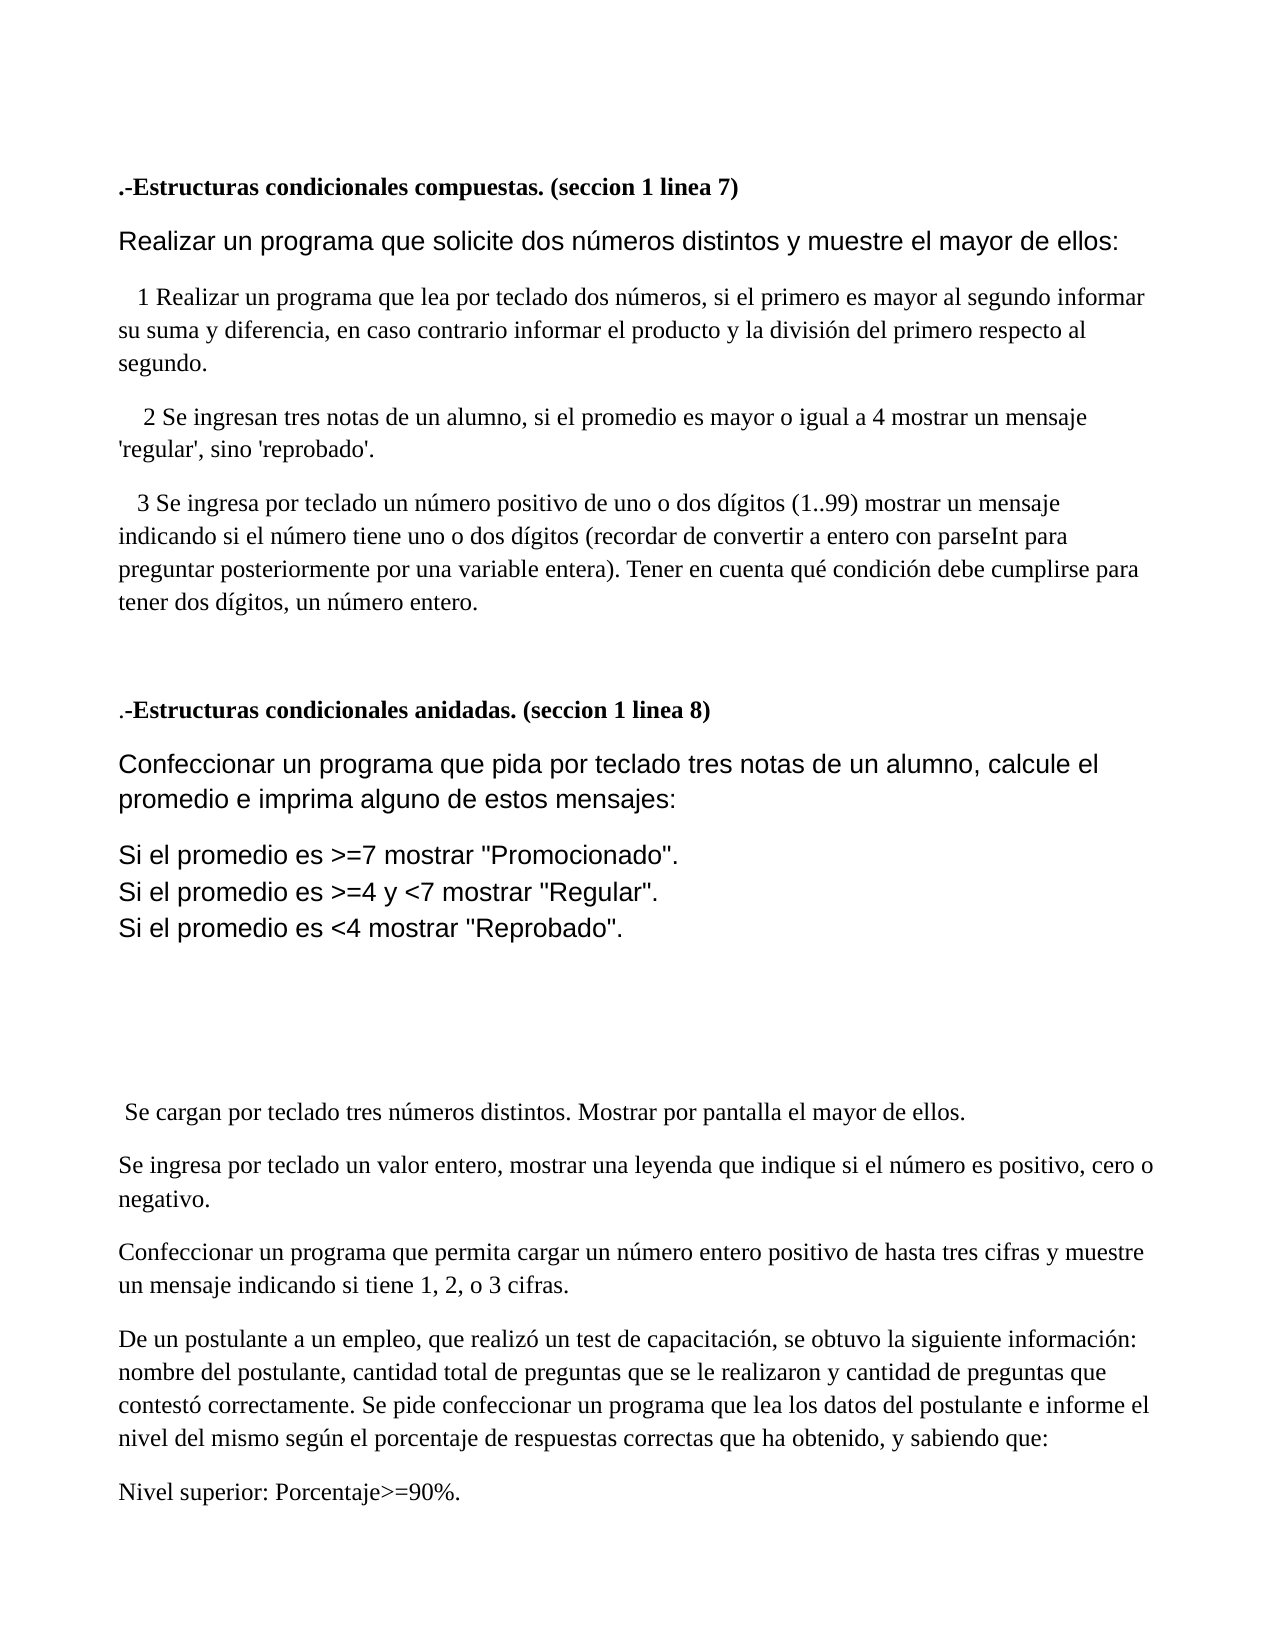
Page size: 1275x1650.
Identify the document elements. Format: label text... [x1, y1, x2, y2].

text Realizar un programa que solicite dos números distintos y muestre el mayor de ellos: [118, 226, 1157, 256]
text Se cargan por teclado tres números distintos. Mostrar por pantalla el mayor de ellos. [118, 1097, 1157, 1126]
text Confeccionar un programa que permita cargar un número entero positivo de hasta tres cifras y muestre un mensaje indicando si tiene 1, 2, o 3 cifras. [118, 1237, 1157, 1299]
text 2 Se ingresan tres notas de un alumno, si el promedio es mayor o igual a 4 mostrar un mensaje 'regular', sino 'reprobado'. [118, 402, 1157, 463]
text .-Estructuras condicionales anidadas. (seccion 1 linea 8) [118, 695, 1157, 724]
text 1 Realizar un programa que lea por teclado dos números, si el primero es mayor al segundo informar su suma y diferencia, en caso contrario informar el producto y la división del primero respecto al segundo. [118, 282, 1157, 376]
text Se ingresa por teclado un valor entero, mostrar una leyenda que indique si el número es positivo, cero o negativo. [118, 1151, 1157, 1212]
text Si el promedio es >=7 mostrar "Promocionado". Si el promedio es >=4 y <7 mostrar "Regular". Si el promedio es <4 mostrar "Reprobado". [118, 840, 1157, 943]
text Nivel superior: Porcentaje>=90%. [118, 1477, 1157, 1506]
text .-Estructuras condicionales compuestas. (seccion 1 linea 7) [118, 172, 1157, 201]
text De un postulante a un empleo, que realizó un test de capacitación, se obtuvo la siguiente información: nombre del postulante, cantidad total de preguntas que se le realizaron y cantidad de preguntas que contestó correctamente. Se pide confeccionar un programa que lea los datos del postulante e informe el nivel del mismo según el porcentaje de respuestas correctas que ha obtenido, y sabiendo que: [118, 1324, 1157, 1452]
text Confeccionar un programa que pida por teclado tres notas de un alumno, calcule el promedio e imprima alguno de estos mensajes: [118, 749, 1157, 814]
text 3 Se ingresa por teclado un número positivo de uno o dos dígitos (1..99) mostrar un mensaje indicando si el número tiene uno o dos dígitos (recordar de convertir a entero con parseInt para preguntar posteriormente por una variable entera). Tener en cuenta qué condición debe cumplirse para tener dos dígitos, un número entero. [118, 488, 1157, 616]
